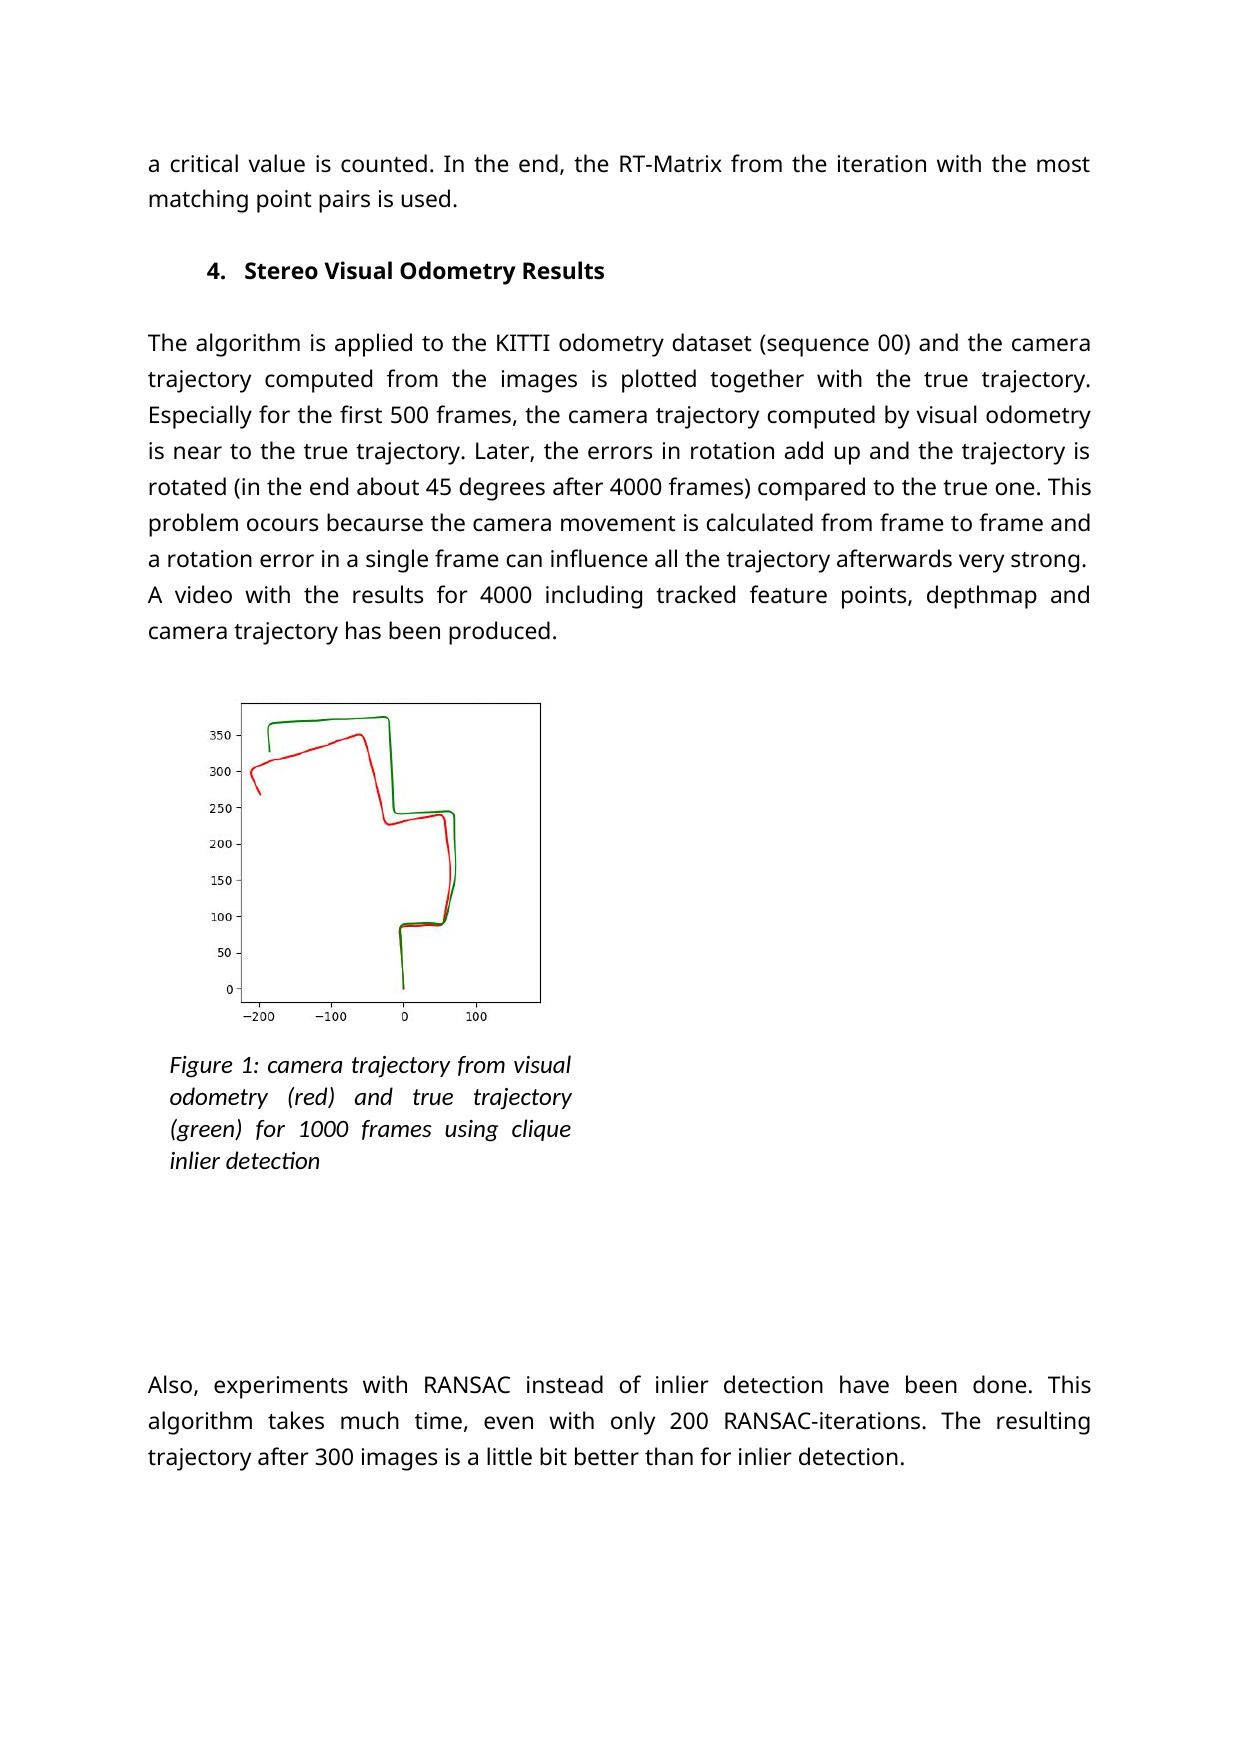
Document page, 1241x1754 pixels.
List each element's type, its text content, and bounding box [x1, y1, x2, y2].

list Stereo Visual Odometry Results [207, 255, 1093, 287]
text Figure 1: camera trajectory from visual odometry (red) and true trajectory (green) for 1000 frames using clique inlier detection [169, 1035, 574, 1175]
list The algorithm is applied to the KITTI odometry dataset (sequence 00) and the camera trajectory computed from the images is plotted together with the true trajectory. Especially for the first 500 frames, the camera trajectory computed by visual odometry is near to the true trajectory. Later, the errors in rotation add up and the trajectory is rotated (in the end about 45 degrees after 4000 frames) compared to the true one. This problem ocours becaurse the camera movement is calculated from frame to frame and a rotation error in a single frame can influence all the trajectory afterwards very strong. [148, 327, 1093, 574]
picture [169, 699, 575, 1035]
list A video with the results for 4000 including tracked feature points, depthmap and camera trajectory has been produced. [148, 579, 1093, 646]
list a critical value is counted. In the end, the RT-Matrix from the iteration with the most matching point pairs is used. [148, 147, 1093, 215]
list Also, experiments with RANSAC instead of inlier detection have been done. This algorithm takes much time, even with only 200 RANSAC-iterations. The resulting trajectory after 300 images is a little bit better than for inlier detection. [148, 1369, 1093, 1472]
